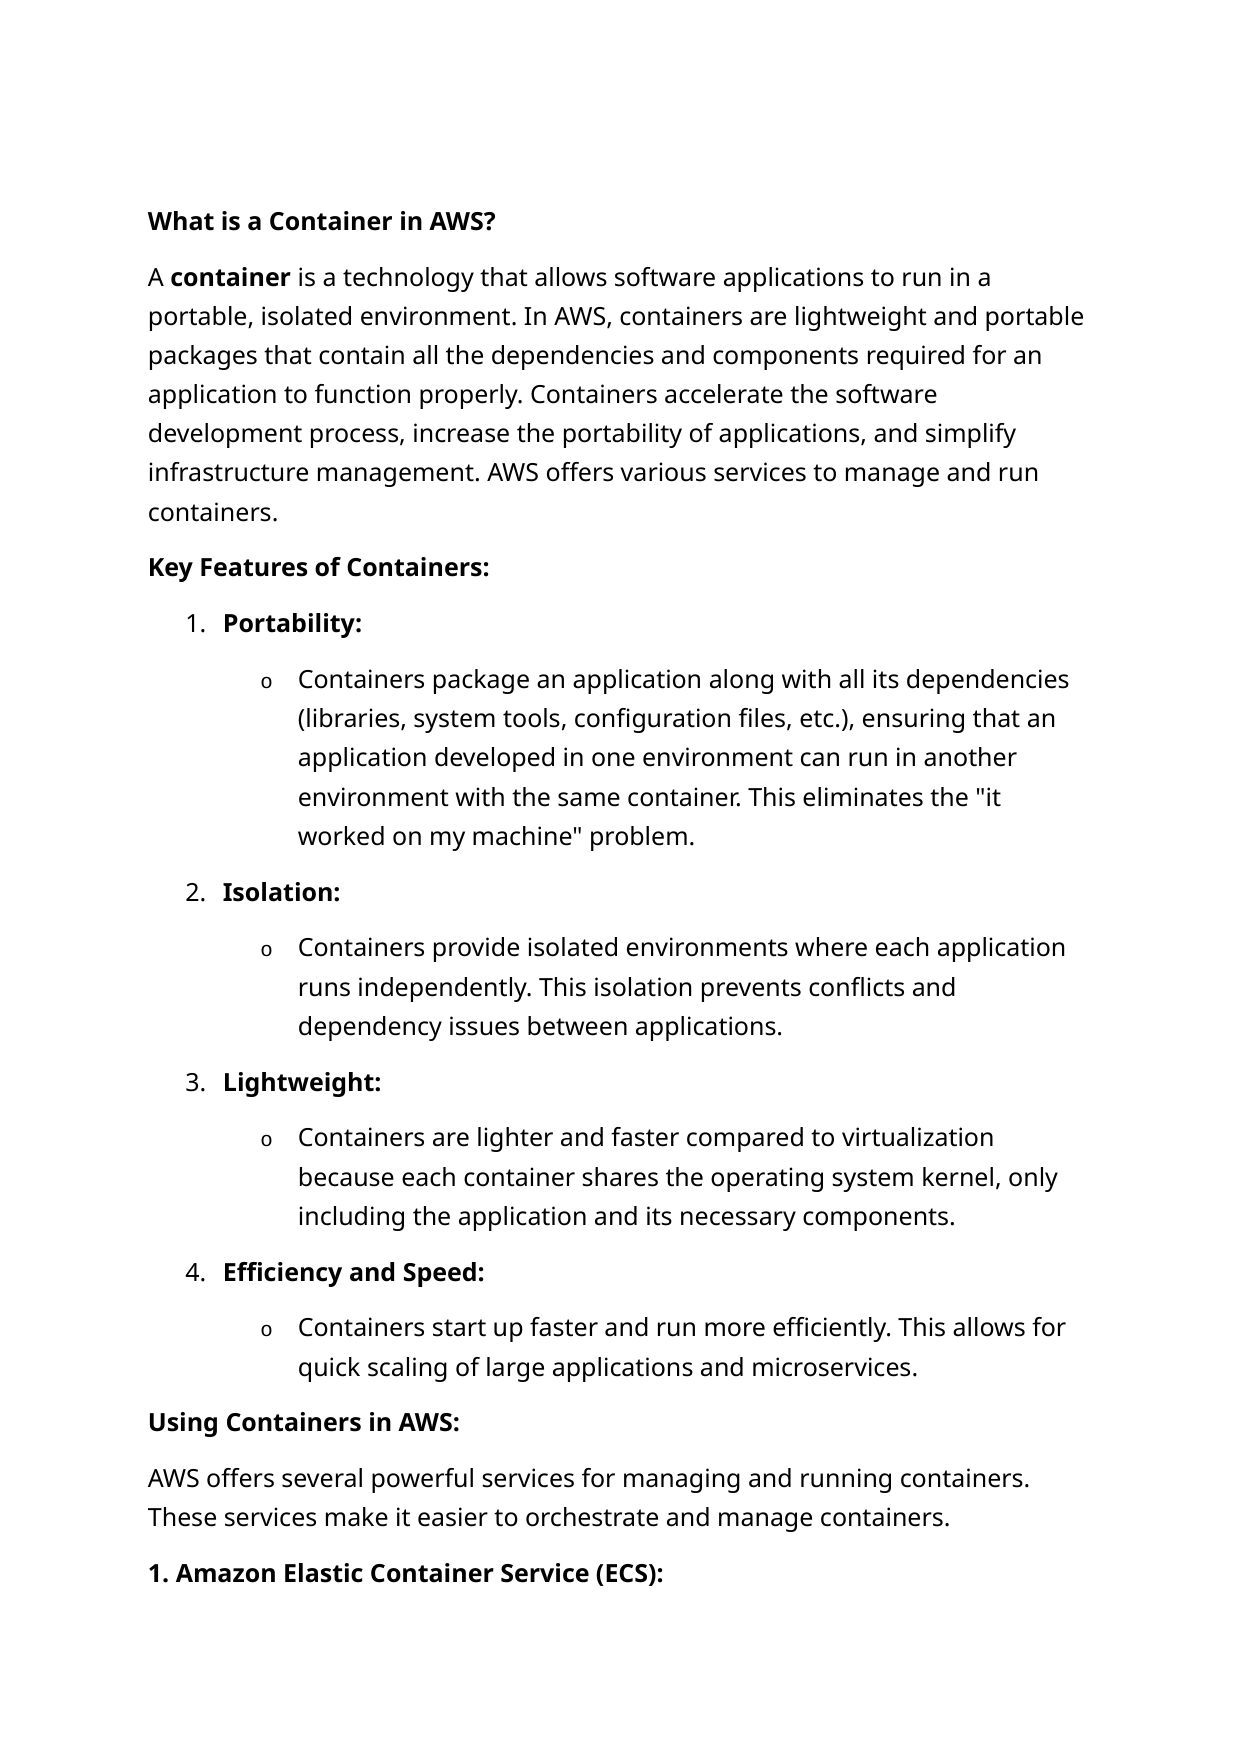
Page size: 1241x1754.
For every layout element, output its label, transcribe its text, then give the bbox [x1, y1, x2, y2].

text A container is a technology that allows software applications to run in a portable, isolated environment. In AWS, containers are lightweight and portable packages that contain all the dependencies and components required for an application to function properly. Containers accelerate the software development process, increase the portability of applications, and simplify infrastructure management. AWS offers various services to manage and run containers. [148, 259, 1093, 528]
text Key Features of Containers: [148, 550, 1093, 584]
text AWS offers several powerful services for managing and running containers. These services make it easier to orchestrate and manage containers. [148, 1461, 1093, 1534]
list Containers package an application along with all its dependencies (libraries, system tools, configuration files, etc.), ensuring that an application developed in one environment can run in another environment with the same container. This eliminates the "it worked on my machine" problem. [260, 662, 1093, 852]
list Efficiency and Speed: [185, 1254, 1093, 1288]
list Containers are lighter and faster compared to virtualization because each container shares the operating system kernel, only including the application and its necessary components. [260, 1120, 1093, 1232]
text 1. Amazon Elastic Container Service (ECS): [148, 1556, 1093, 1590]
text What is a Container in AWS? [148, 203, 1093, 237]
list Containers provide isolated environments where each application runs independently. This isolation prevents conflicts and dependency issues between applications. [260, 930, 1093, 1042]
list Isolation: [185, 874, 1093, 908]
text Using Containers in AWS: [148, 1405, 1093, 1439]
list Portability: [185, 606, 1093, 640]
list Lightweight: [185, 1064, 1093, 1098]
list Containers start up faster and run more efficiently. This allows for quick scaling of large applications and microservices. [260, 1310, 1093, 1383]
